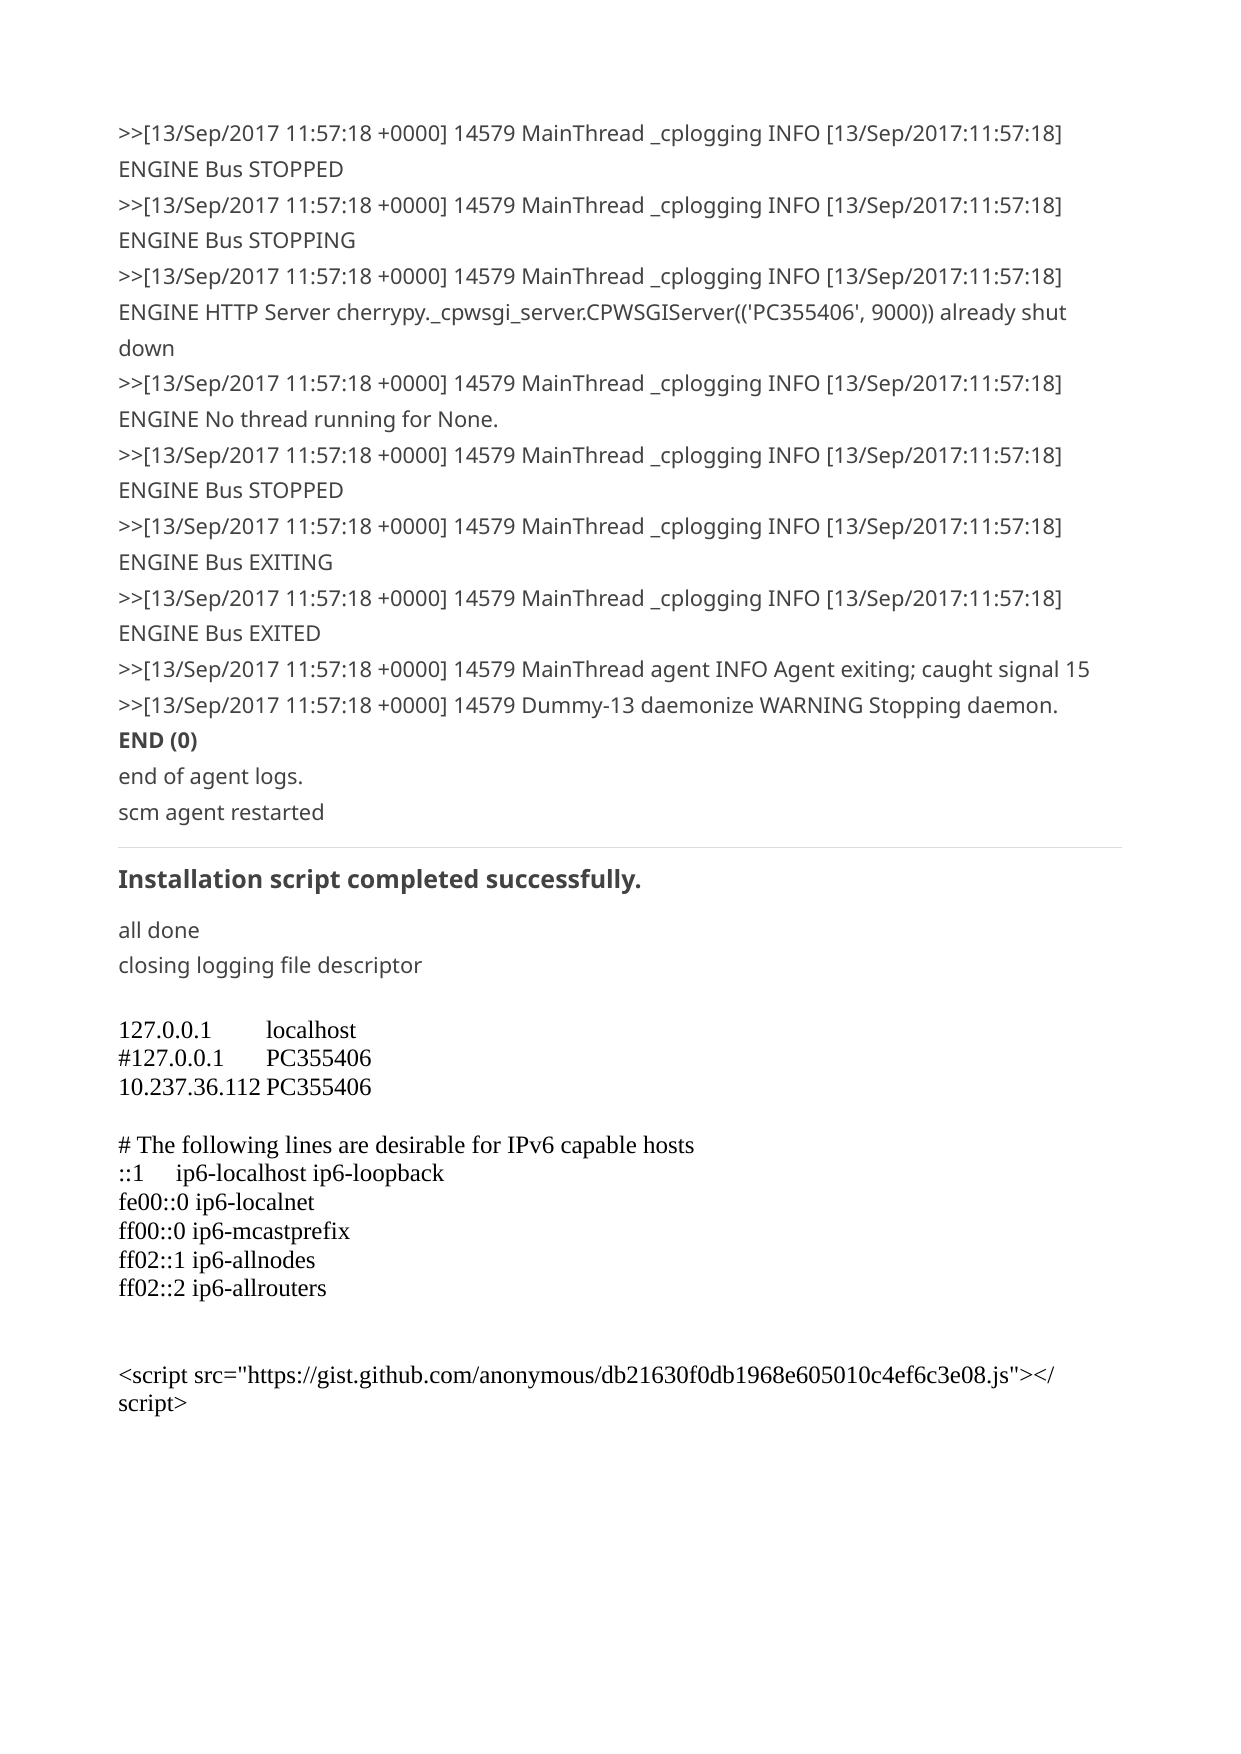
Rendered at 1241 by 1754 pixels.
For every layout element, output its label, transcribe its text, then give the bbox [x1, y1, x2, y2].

text <script src="https://gist.github.com/anonymous/db21630f0db1968e605010c4ef6c3e08.js"></script> [118, 1360, 1122, 1417]
text # The following lines are desirable for IPv6 capable hosts [118, 1130, 1122, 1158]
text >>[13/Sep/2017 11:57:18 +0000] 14579 MainThread _cplogging INFO [13/Sep/2017:11:57:18] ENGINE Bus STOPPED >>[13/Sep/2017 11:57:18 +0000] 14579 MainThread _cplogging INFO [13/Sep/2017:11:57:18] ENGINE Bus STOPPING >>[13/Sep/2017 11:57:18 +0000] 14579 MainThread _cplogging INFO [13/Sep/2017:11:57:18] ENGINE HTTP Server cherrypy._cpwsgi_server.CPWSGIServer(('PC355406', 9000)) already shut down >>[13/Sep/2017 11:57:18 +0000] 14579 MainThread _cplogging INFO [13/Sep/2017:11:57:18] ENGINE No thread running for None. >>[13/Sep/2017 11:57:18 +0000] 14579 MainThread _cplogging INFO [13/Sep/2017:11:57:18] ENGINE Bus STOPPED >>[13/Sep/2017 11:57:18 +0000] 14579 MainThread _cplogging INFO [13/Sep/2017:11:57:18] ENGINE Bus EXITING >>[13/Sep/2017 11:57:18 +0000] 14579 MainThread _cplogging INFO [13/Sep/2017:11:57:18] ENGINE Bus EXITED >>[13/Sep/2017 11:57:18 +0000] 14579 MainThread agent INFO Agent exiting; caught signal 15 >>[13/Sep/2017 11:57:18 +0000] 14579 Dummy-13 daemonize WARNING Stopping daemon. END (0) end of agent logs. scm agent restarted [118, 118, 1122, 827]
text 10.237.36.112 PC355406 [118, 1072, 1122, 1101]
text ::1 ip6-localhost ip6-loopback [118, 1158, 1122, 1187]
text fe00::0 ip6-localnet [118, 1187, 1122, 1216]
text ff00::0 ip6-mcastprefix [118, 1216, 1122, 1245]
text #127.0.0.1 PC355406 [118, 1043, 1122, 1072]
text ff02::2 ip6-allrouters [118, 1273, 1122, 1302]
text all done closing logging file descriptor [118, 914, 1122, 980]
text ff02::1 ip6-allnodes [118, 1245, 1122, 1273]
text 127.0.0.1 localhost [118, 1015, 1122, 1043]
subtitle Installation script completed successfully. [118, 848, 1122, 896]
